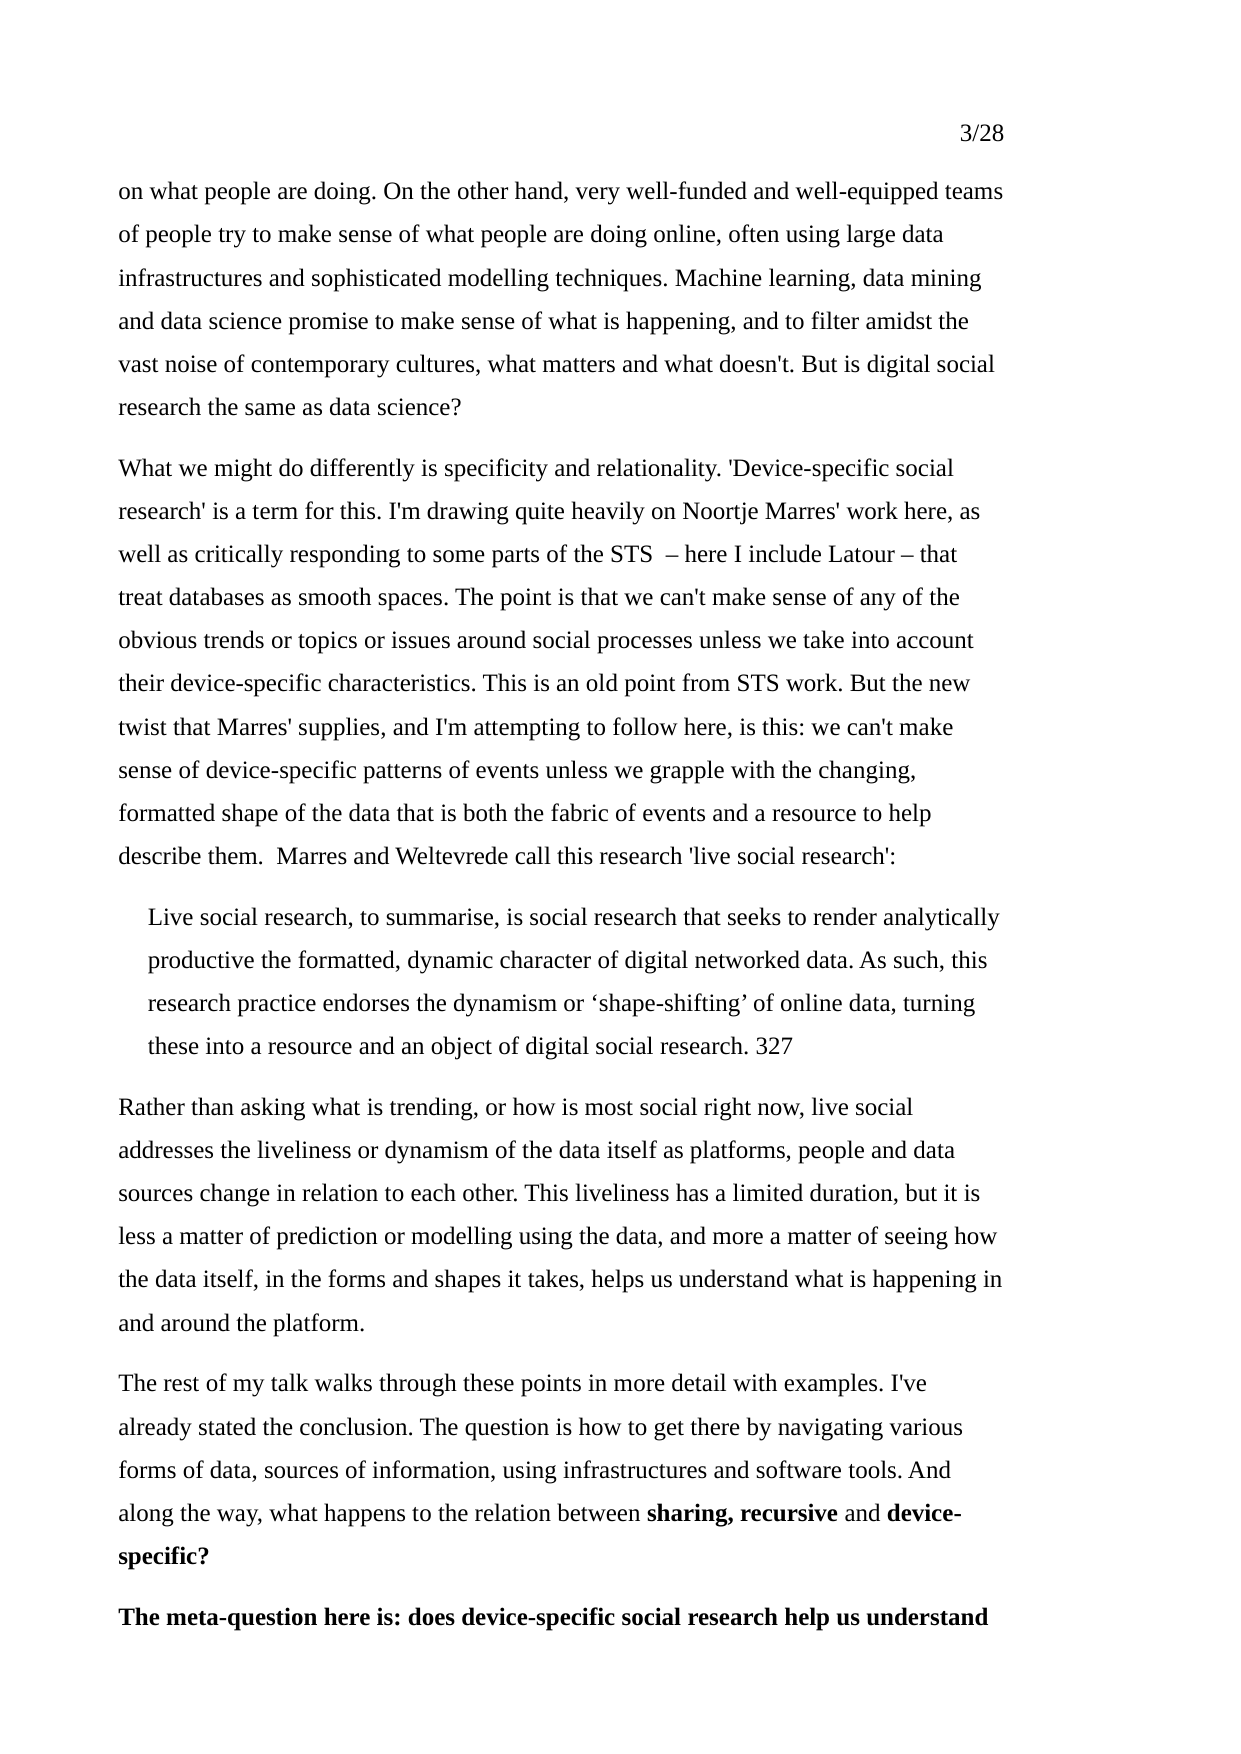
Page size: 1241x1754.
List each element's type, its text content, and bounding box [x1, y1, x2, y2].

text Live social research, to summarise, is social research that seeks to render analytically productive the formatted, dynamic character of digital networked data. As such, this research practice endorses the dynamism or ‘shape-shifting’ of online data, turning these into a resource and an object of digital social research. 327 [148, 902, 1004, 1060]
text What we might do differently is specificity and relationality. 'Device-specific social research' is a term for this. I'm drawing quite heavily on Noortje Marres' work here, as well as critically responding to some parts of the STS – here I include Latour – that treat databases as smooth spaces. The point is that we can't make sense of any of the obvious trends or topics or issues around social processes unless we take into account their device-specific characteristics. This is an old point from STS work. But the new twist that Marres' supplies, and I'm attempting to follow here, is this: we can't make sense of device-specific patterns of events unless we grapple with the changing, formatted shape of the data that is both the fabric of events and a resource to help describe them. Marres and Weltevrede call this research 'live social research': [118, 453, 1004, 870]
text on what people are doing. On the other hand, very well-funded and well-equipped teams of people try to make sense of what people are doing online, often using large data infrastructures and sophisticated modelling techniques. Machine learning, data mining and data science promise to make sense of what is happening, and to filter amidst the vast noise of contemporary cultures, what matters and what doesn't. But is digital social research the same as data science? [118, 176, 1004, 421]
text The meta-question here is: does device-specific social research help us understand [118, 1602, 1004, 1631]
text Rather than asking what is trending, or how is most social right now, live social addresses the liveliness or dynamism of the data itself as platforms, people and data sources change in relation to each other. This liveliness has a limited duration, but it is less a matter of prediction or modelling using the data, and more a matter of seeing how the data itself, in the forms and shapes it takes, helps us understand what is happening in and around the platform. [118, 1092, 1004, 1336]
text The rest of my talk walks through these points in more detail with examples. I've already stated the conclusion. The question is how to get there by navigating various forms of data, sources of information, using infrastructures and software tools. And along the way, what happens to the relation between sharing, recursive and device-specific? [118, 1368, 1004, 1570]
